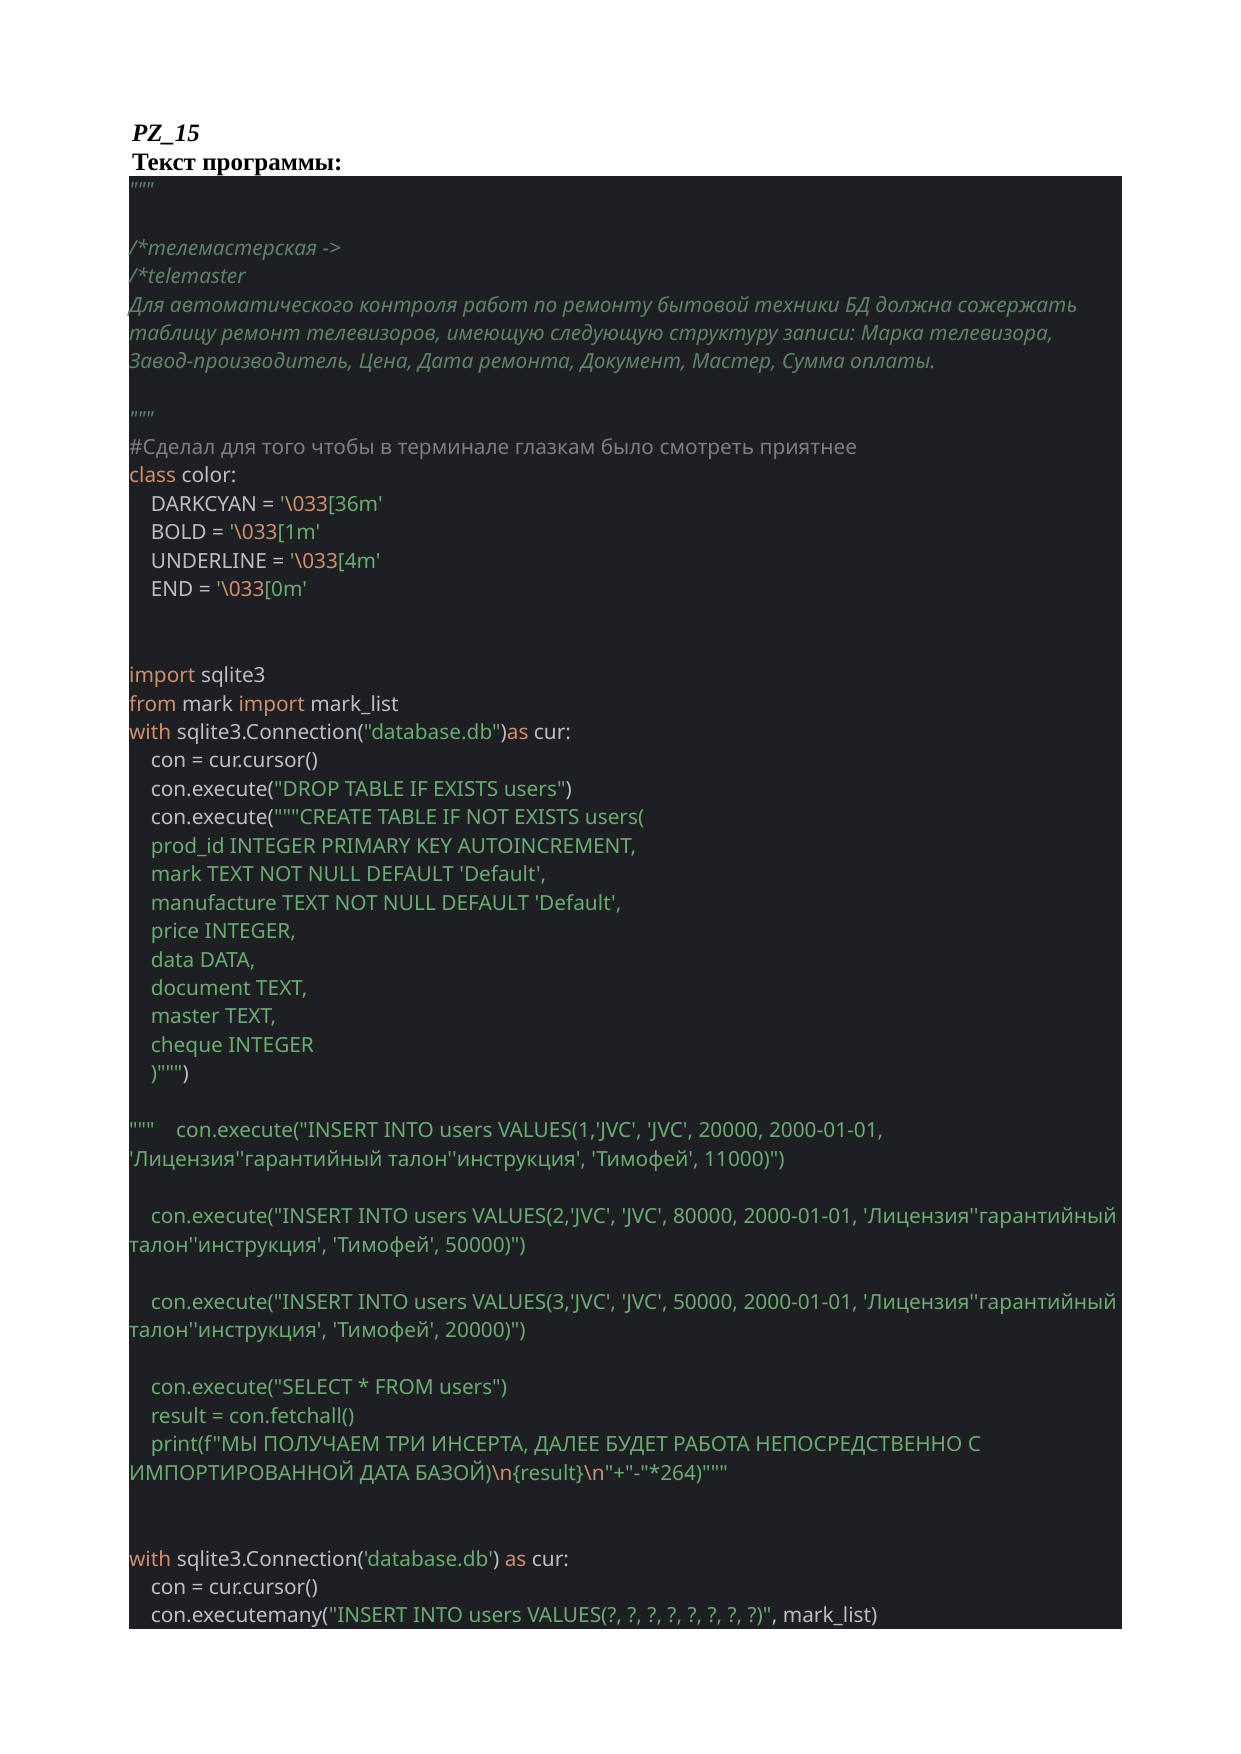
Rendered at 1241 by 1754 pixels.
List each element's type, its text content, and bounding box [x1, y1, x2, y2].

text """ /*телемастерская -> /*telemaster Для автоматического контроля работ по ремонту бытовой техники БД должна сожержать таблицу ремонт телевизоров, имеющую следующую структуру записи: Марка телевизора, Завод-производитель, Цена, Дата ремонта, Документ, Мастер, Сумма оплаты. """ #Сделал для того чтобы в терминале глазкам было смотреть приятнее class color: DARKCYAN = '\033[36m' BOLD = '\033[1m' UNDERLINE = '\033[4m' END = '\033[0m' import sqlite3 from mark import mark_list with sqlite3.Connection("database.db")as cur: con = cur.cursor() con.execute("DROP TABLE IF EXISTS users") con.execute("""CREATE TABLE IF NOT EXISTS users( prod_id INTEGER PRIMARY KEY AUTOINCREMENT, mark TEXT NOT NULL DEFAULT 'Default', manufacture TEXT NOT NULL DEFAULT 'Default', price INTEGER, data DATA, document TEXT, master TEXT, cheque INTEGER )""") """ con.execute("INSERT INTO users VALUES(1,'JVC', 'JVC', 20000, 2000-01-01, 'Лицензия''гарантийный талон''инструкция', 'Тимофей', 11000)") con.execute("INSERT INTO users VALUES(2,'JVC', 'JVC', 80000, 2000-01-01, 'Лицензия''гарантийный талон''инструкция', 'Тимофей', 50000)") con.execute("INSERT INTO users VALUES(3,'JVC', 'JVC', 50000, 2000-01-01, 'Лицензия''гарантийный талон''инструкция', 'Тимофей', 20000)") con.execute("SELECT * FROM users") result = con.fetchall() print(f"МЫ ПОЛУЧАЕМ ТРИ ИНСЕРТА, ДАЛЕЕ БУДЕТ РАБОТА НЕПОСРЕДСТВЕННО С ИМПОРТИРОВАННОЙ ДАТА БАЗОЙ)\n{result}\n"+"-"*264)""" with sqlite3.Connection('database.db') as cur: con = cur.cursor() con.executemany("INSERT INTO users VALUES(?, ?, ?, ?, ?, ?, ?, ?)", mark_list) [129, 176, 1122, 1629]
text PZ_15 [132, 118, 1122, 147]
subtitle Текст программы: [132, 147, 1122, 176]
